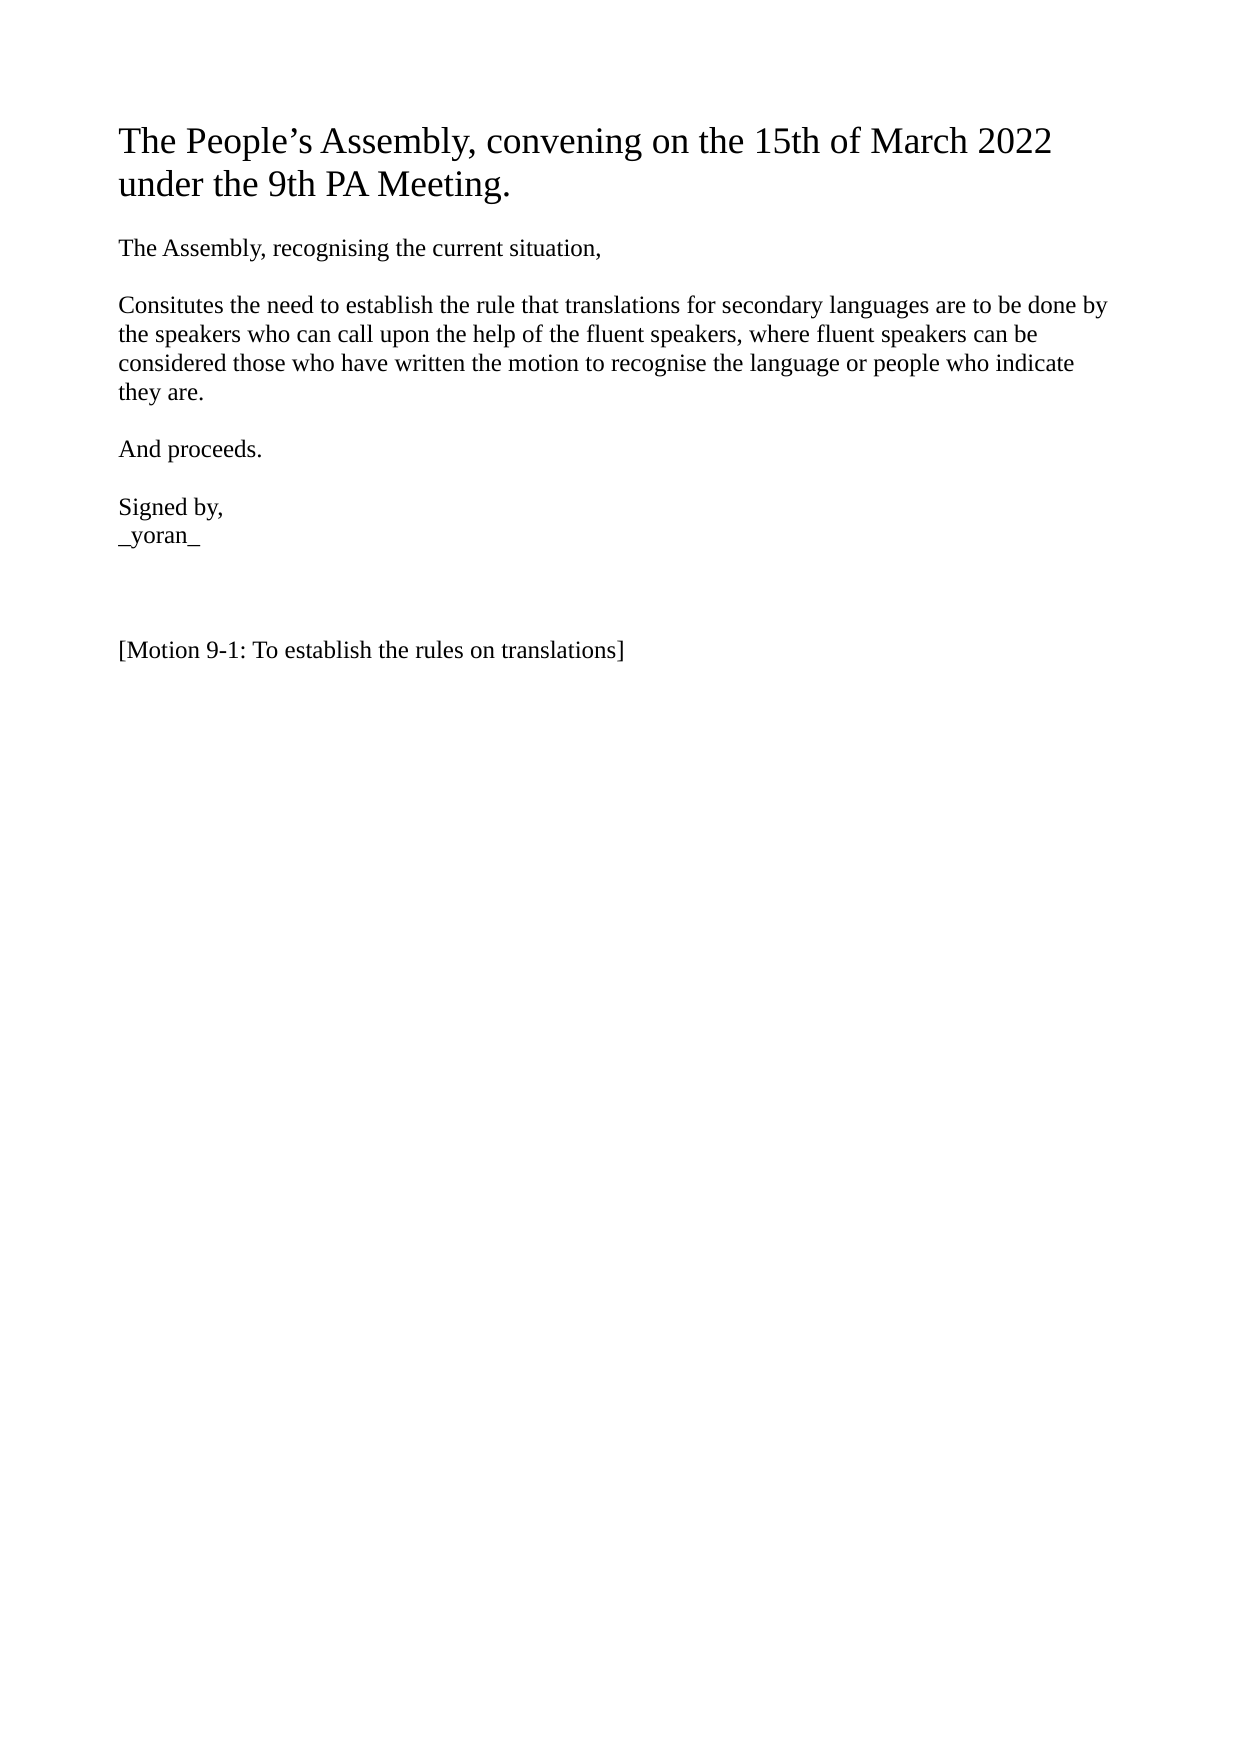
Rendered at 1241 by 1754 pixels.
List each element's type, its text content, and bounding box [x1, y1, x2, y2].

text Signed by, [118, 492, 1122, 521]
text And proceeds. [118, 434, 1122, 463]
text _yoran_ [118, 521, 1122, 549]
text The Assembly, recognising the current situation, [118, 233, 1122, 262]
text Consitutes the need to establish the rule that translations for secondary languages are to be done by the speakers who can call upon the help of the fluent speakers, where fluent speakers can be considered those who have written the motion to recognise the language or people who indicate they are. [118, 291, 1122, 406]
text [Motion 9-1: To establish the rules on translations] [118, 636, 1122, 664]
text The People’s Assembly, convening on the 15th of March 2022 under the 9th PA Meeting. [118, 118, 1122, 204]
